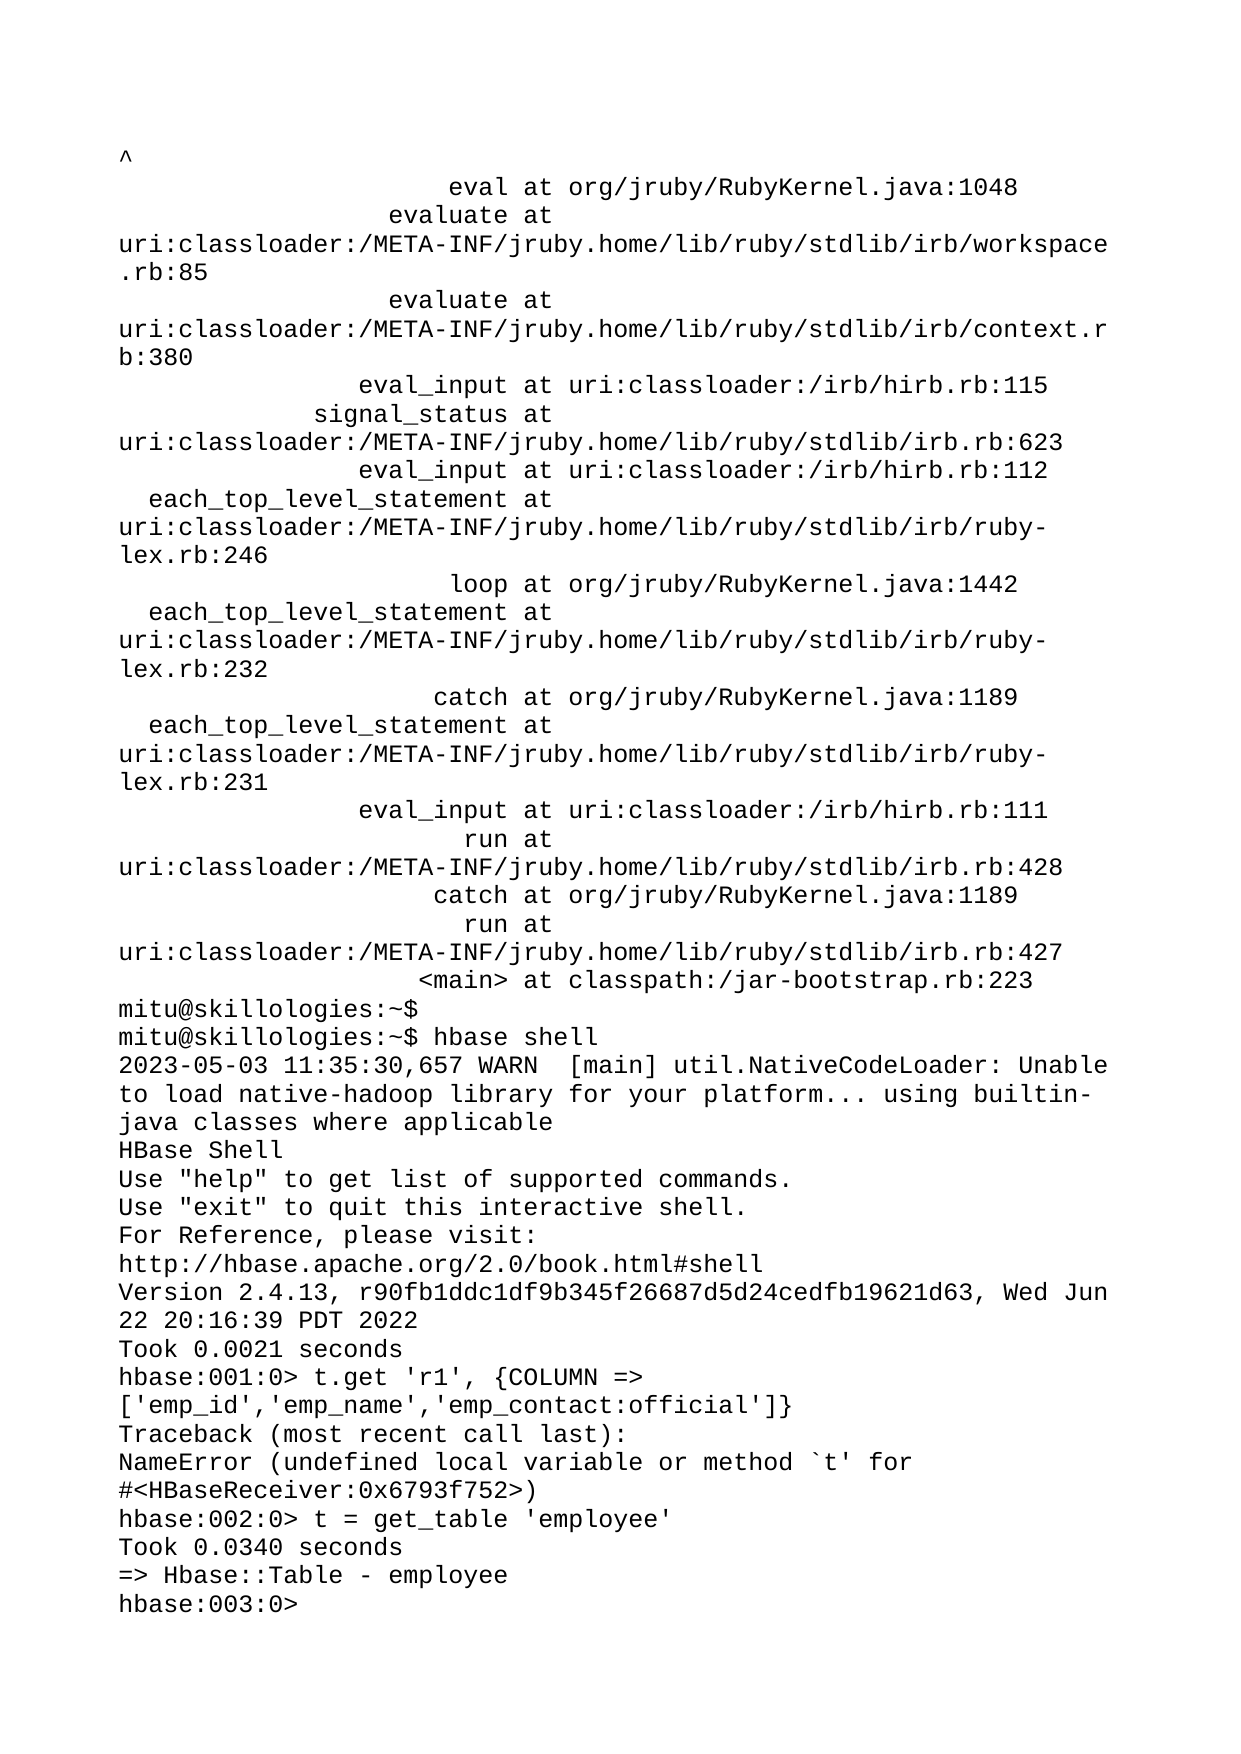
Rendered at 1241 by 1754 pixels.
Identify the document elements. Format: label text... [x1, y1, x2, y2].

text For Reference, please visit: http://hbase.apache.org/2.0/book.html#shell [118, 1223, 1122, 1280]
text Traceback (most recent call last): [118, 1421, 1122, 1450]
text Version 2.4.13, r90fb1ddc1df9b345f26687d5d24cedfb19621d63, Wed Jun 22 20:16:39 PDT 2022 [118, 1280, 1122, 1336]
text hbase:001:0> t.get 'r1', {COLUMN => ['emp_id','emp_name','emp_contact:official']} [118, 1365, 1122, 1421]
text eval_input at uri:classloader:/irb/hirb.rb:112 [118, 458, 1122, 486]
text mitu@skillologies:~$ hbase shell [118, 1025, 1122, 1053]
text => Hbase::Table - employee [118, 1563, 1122, 1591]
text run at uri:classloader:/META-INF/jruby.home/lib/ruby/stdlib/irb.rb:428 [118, 826, 1122, 883]
text ^ [118, 118, 1122, 175]
text hbase:002:0> t = get_table 'employee' [118, 1506, 1122, 1535]
text each_top_level_statement at uri:classloader:/META-INF/jruby.home/lib/ruby/stdlib/irb/ruby-lex.rb:231 [118, 713, 1122, 798]
text Took 0.0021 seconds [118, 1336, 1122, 1365]
text 2023-05-03 11:35:30,657 WARN [main] util.NativeCodeLoader: Unable to load native-hadoop library for your platform... using builtin-java classes where applicable [118, 1053, 1122, 1138]
text signal_status at uri:classloader:/META-INF/jruby.home/lib/ruby/stdlib/irb.rb:623 [118, 401, 1122, 458]
text eval_input at uri:classloader:/irb/hirb.rb:111 [118, 798, 1122, 826]
text evaluate at uri:classloader:/META-INF/jruby.home/lib/ruby/stdlib/irb/workspace.rb:85 [118, 203, 1122, 288]
text each_top_level_statement at uri:classloader:/META-INF/jruby.home/lib/ruby/stdlib/irb/ruby-lex.rb:232 [118, 600, 1122, 685]
text Took 0.0340 seconds [118, 1535, 1122, 1563]
text eval at org/jruby/RubyKernel.java:1048 [118, 175, 1122, 203]
text mitu@skillologies:~$ [118, 996, 1122, 1025]
text Use "exit" to quit this interactive shell. [118, 1195, 1122, 1223]
text hbase:003:0> [118, 1591, 1122, 1620]
text NameError (undefined local variable or method `t' for #<HBaseReceiver:0x6793f752>) [118, 1450, 1122, 1506]
text catch at org/jruby/RubyKernel.java:1189 [118, 883, 1122, 911]
text eval_input at uri:classloader:/irb/hirb.rb:115 [118, 373, 1122, 401]
text evaluate at uri:classloader:/META-INF/jruby.home/lib/ruby/stdlib/irb/context.rb:380 [118, 288, 1122, 373]
text Use "help" to get list of supported commands. [118, 1166, 1122, 1195]
text each_top_level_statement at uri:classloader:/META-INF/jruby.home/lib/ruby/stdlib/irb/ruby-lex.rb:246 [118, 486, 1122, 571]
text run at uri:classloader:/META-INF/jruby.home/lib/ruby/stdlib/irb.rb:427 [118, 911, 1122, 968]
text catch at org/jruby/RubyKernel.java:1189 [118, 685, 1122, 713]
text HBase Shell [118, 1138, 1122, 1166]
text <main> at classpath:/jar-bootstrap.rb:223 [118, 968, 1122, 996]
text loop at org/jruby/RubyKernel.java:1442 [118, 571, 1122, 600]
